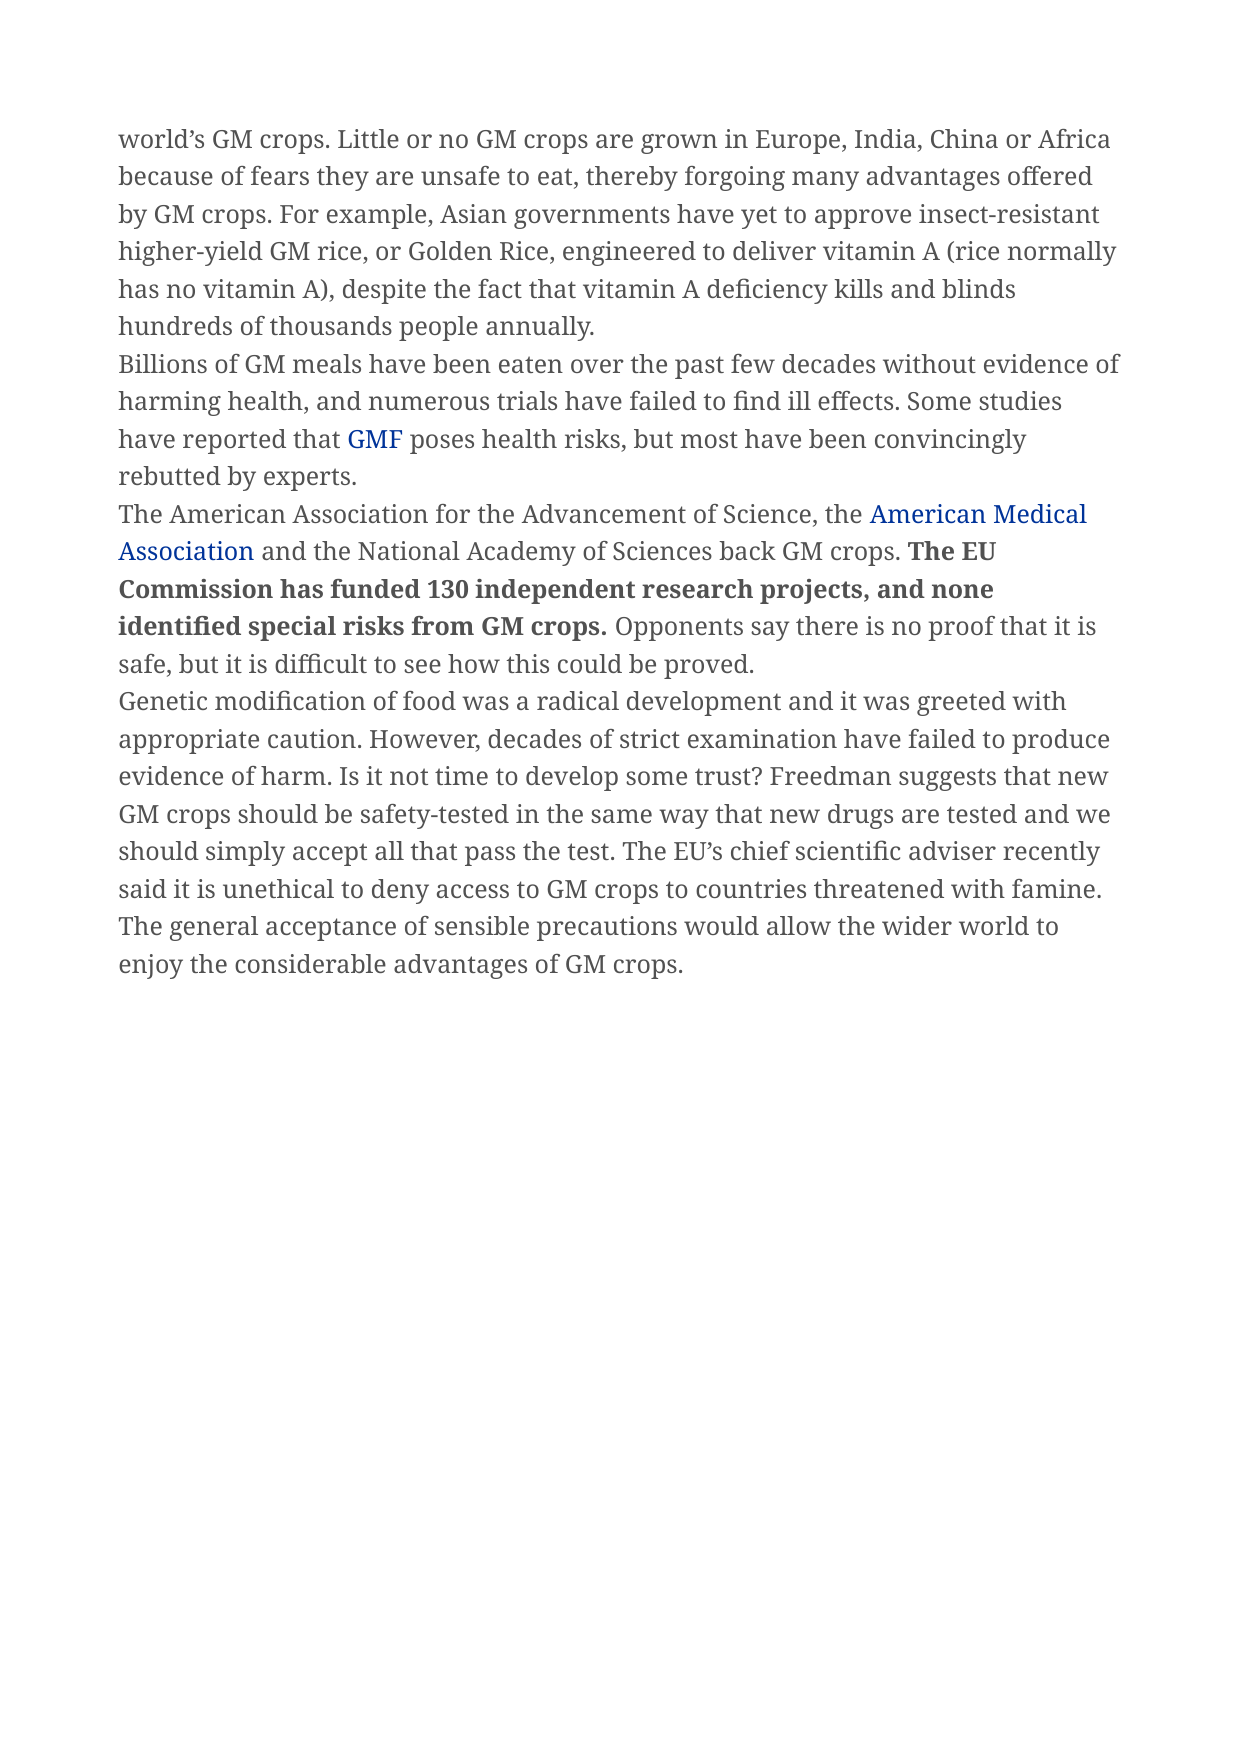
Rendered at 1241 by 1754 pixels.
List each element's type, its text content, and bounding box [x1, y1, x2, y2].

text The American Association for the Advancement of Science, the American Medical Association and the National Academy of Sciences back GM crops. The EU Commission has funded 130 independent research projects, and none identified special risks from GM crops. Opponents say there is no proof that it is safe, but it is difficult to see how this could be proved. [118, 493, 1122, 681]
text world’s GM crops. Little or no GM crops are grown in Europe, India, China or Africa because of fears they are unsafe to eat, thereby forgoing many advantages offered by GM crops. For example, Asian governments have yet to approve insect-resistant higher-yield GM rice, or Golden Rice, engineered to deliver vitamin A (rice normally has no vitamin A), despite the fact that vitamin A deficiency kills and blinds hundreds of thousands people annually. [118, 118, 1122, 343]
text Billions of GM meals have been eaten over the past few decades without evidence of harming health, and numerous trials have failed to find ill effects. Some studies have reported that GMF poses health risks, but most have been convincingly rebutted by experts. [118, 343, 1122, 493]
text Genetic modification of food was a radical development and it was greeted with appropriate caution. However, decades of strict examination have failed to produce evidence of harm. Is it not time to develop some trust? Freedman suggests that new GM crops should be safety-tested in the same way that new drugs are tested and we should simply accept all that pass the test. The EU’s chief scientific adviser recently said it is unethical to deny access to GM crops to countries threatened with famine. The general acceptance of sensible precautions would allow the wider world to enjoy the considerable advantages of GM crops. [118, 681, 1122, 981]
